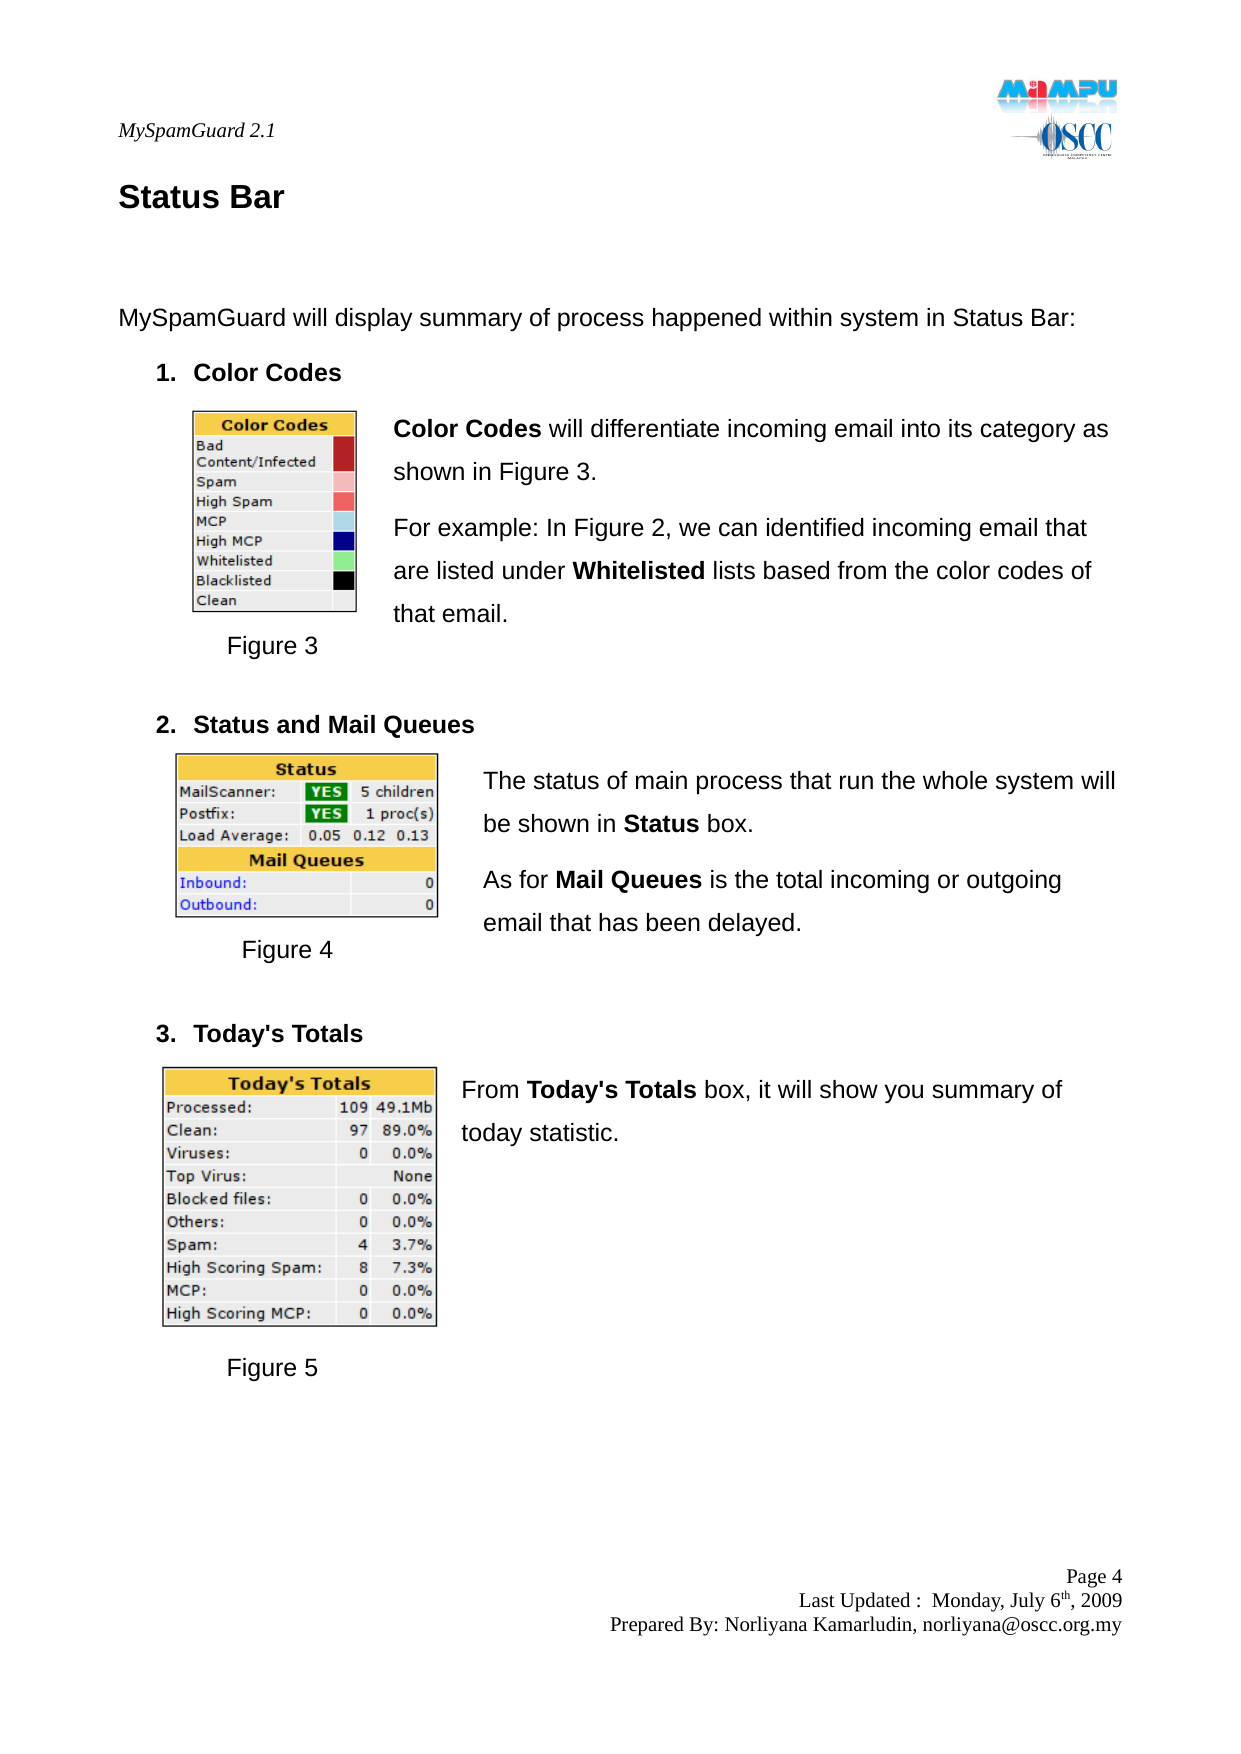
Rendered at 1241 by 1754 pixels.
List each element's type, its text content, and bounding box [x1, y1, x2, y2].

text MySpamGuard will display summary of process happened within system in Status Bar: [118, 303, 1122, 331]
text [118, 766, 169, 838]
text For example: In Figure 2, we can identified incoming email that are listed under Whitelisted lists based from the color codes of that email. [118, 513, 1122, 628]
list Color Codes [156, 358, 1122, 387]
list Status and Mail Queues [156, 710, 1122, 739]
text Color Codes will differentiate incoming email into its category as shown in Figure 3. [393, 414, 1122, 486]
text [118, 414, 190, 486]
picture [996, 66, 1118, 160]
picture [169, 747, 483, 924]
picture [157, 1059, 462, 1335]
text The status of main process that run the whole system will be shown in Status box. [483, 766, 1122, 838]
text As for Mail Queues is the total incoming or outgoing email that has been delayed. [118, 864, 1122, 936]
picture [190, 405, 393, 618]
list Today's Totals [156, 1019, 1122, 1048]
subtitle Status Bar [118, 177, 1122, 215]
text [118, 1074, 157, 1146]
text From Today's Totals box, it will show you summary of today statistic. [462, 1074, 1122, 1146]
